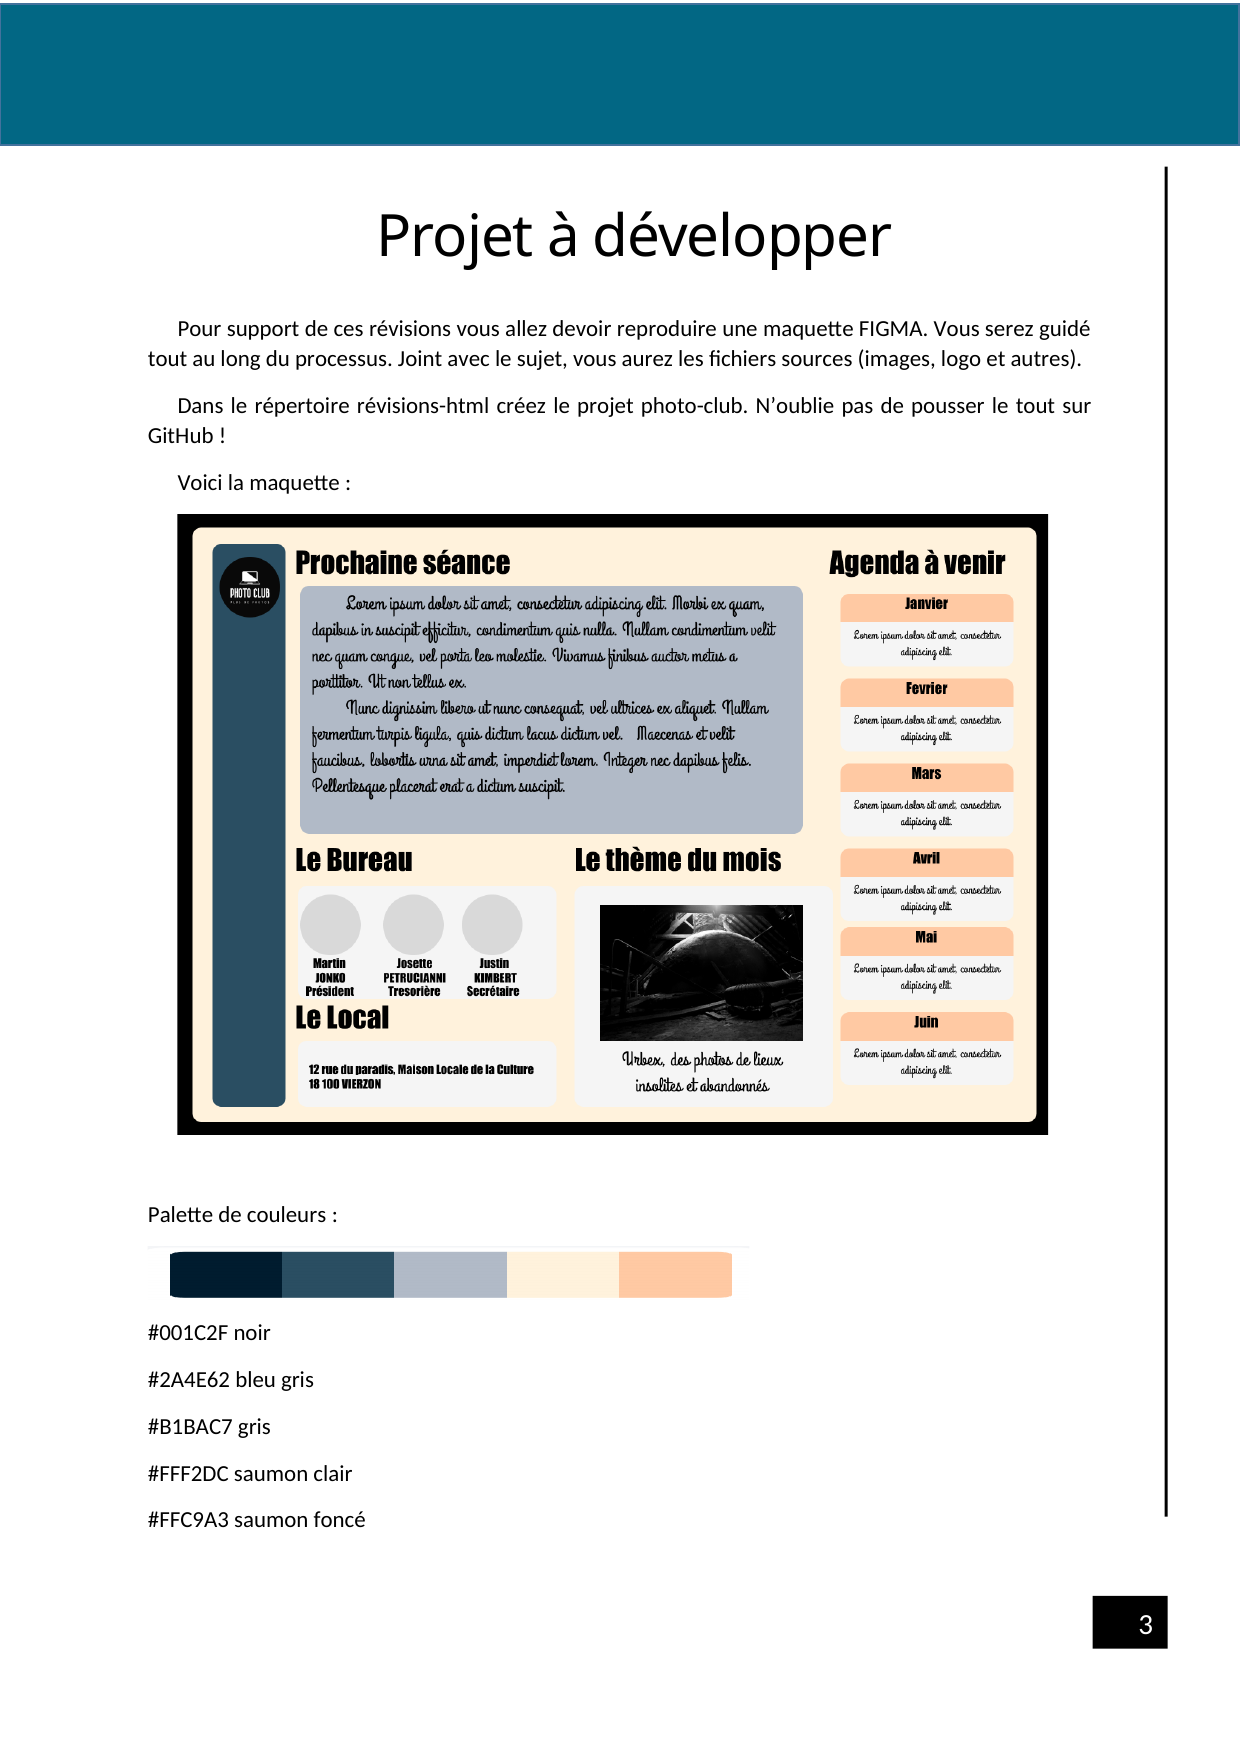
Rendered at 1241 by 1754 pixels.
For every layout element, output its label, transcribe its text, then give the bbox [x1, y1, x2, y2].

title Projet à développer [148, 194, 1093, 274]
text Dans le répertoire révisions-html créez le projet photo-club. N’oublie pas de pousser le tout sur GitHub ! [148, 391, 1093, 449]
picture [147, 1246, 750, 1300]
text #FFC9A3 saumon foncé [148, 1506, 1093, 1533]
text #2A4E62 bleu gris [148, 1365, 1093, 1393]
picture [177, 514, 1049, 1135]
text #001C2F noir [148, 1318, 1093, 1346]
text #B1BAC7 gris [148, 1412, 1093, 1440]
text Voici la maquette : [148, 468, 1093, 496]
text Pour support de ces révisions vous allez devoir reproduire une maquette FIGMA. Vous serez guidé tout au long du processus. Joint avec le sujet, vous aurez les fichiers sources (images, logo et autres). [148, 314, 1093, 372]
text Palette de couleurs : [148, 1200, 1093, 1228]
text #FFF2DC saumon clair [148, 1459, 1093, 1487]
